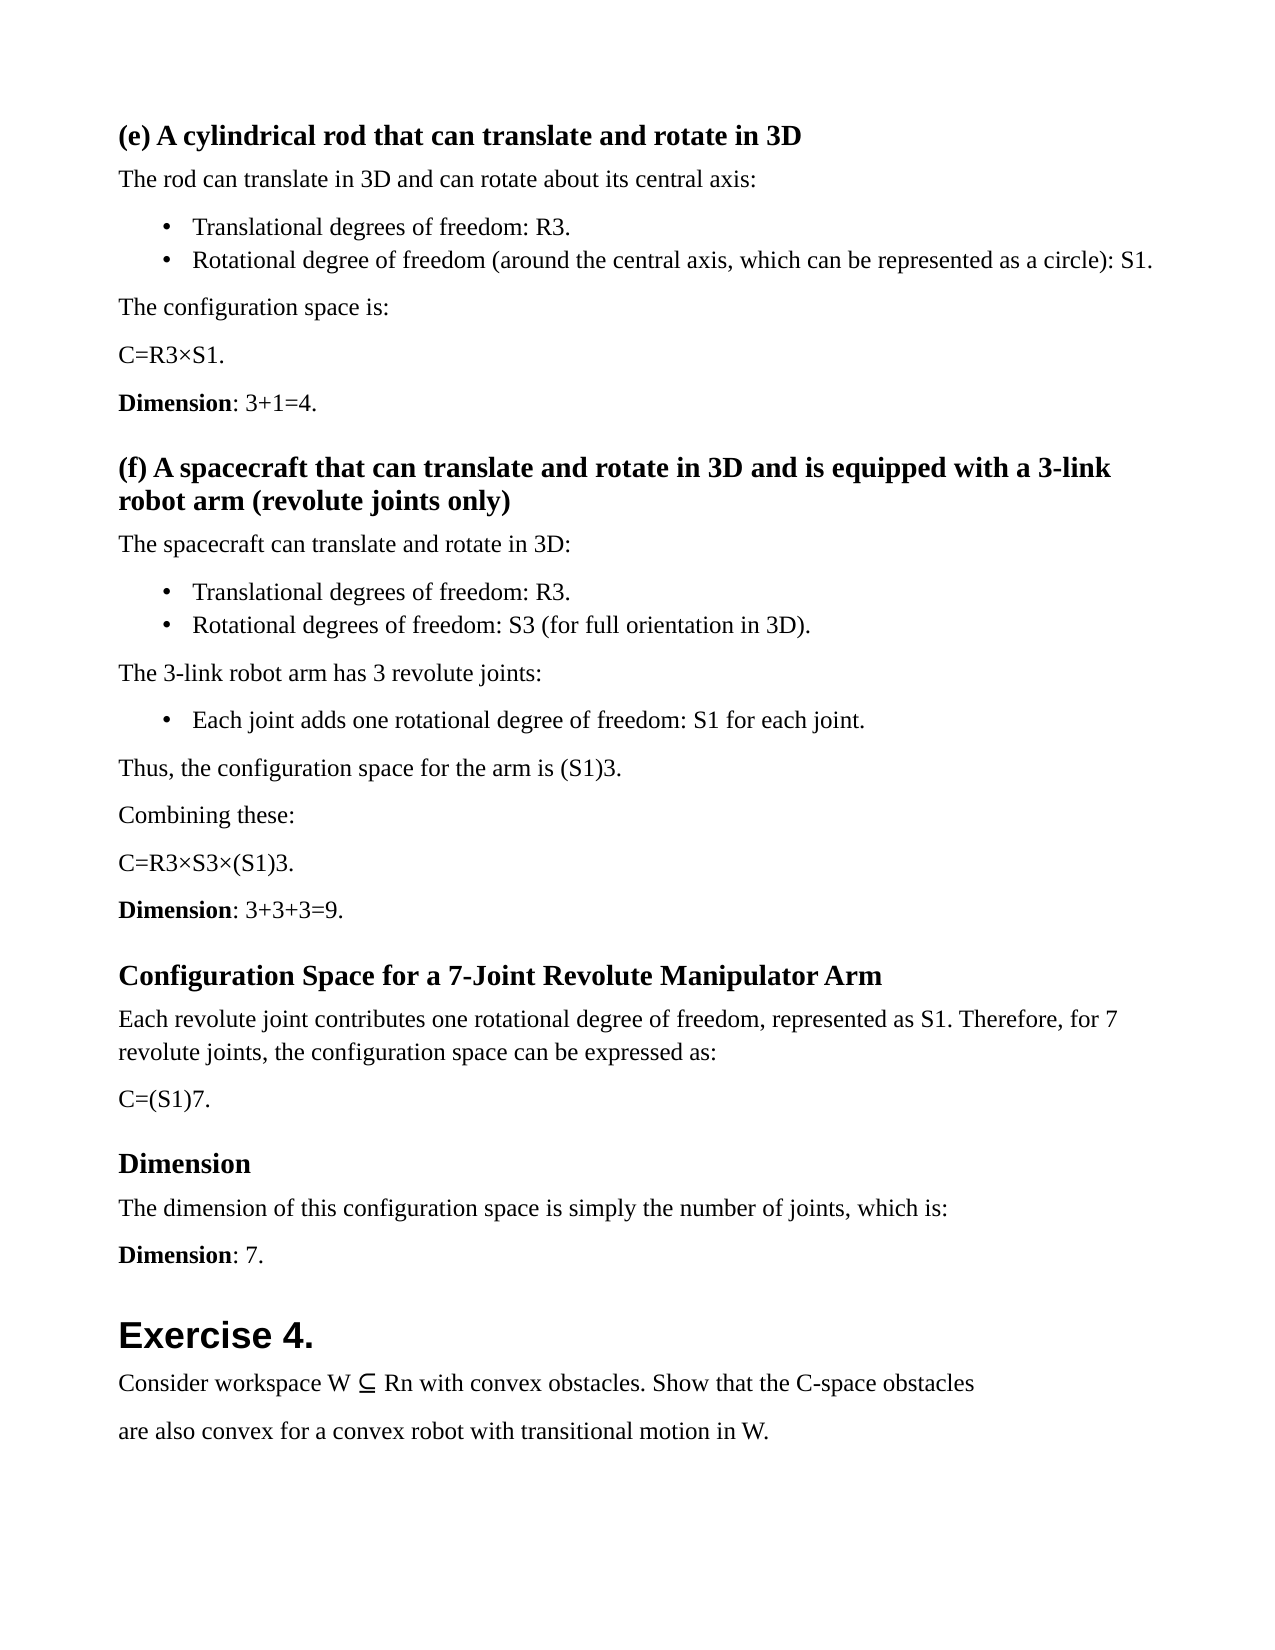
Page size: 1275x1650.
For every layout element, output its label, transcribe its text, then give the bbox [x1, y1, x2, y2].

list Rotational degrees of freedom: S3 (for full orientation in 3D). [162, 610, 1157, 639]
subtitle Dimension [118, 1147, 1157, 1180]
list Rotational degree of freedom (around the central axis, which can be represented as a circle): S1. [162, 245, 1157, 273]
list Translational degrees of freedom: R3. [162, 212, 1157, 241]
subtitle Configuration Space for a 7-Joint Revolute Manipulator Arm [118, 958, 1157, 991]
text The dimension of this configuration space is simply the number of joints, which is: [118, 1193, 1157, 1221]
text The 3-link robot arm has 3 revolute joints: [118, 658, 1157, 686]
subtitle (e) A cylindrical rod that can translate and rotate in 3D [118, 118, 1157, 152]
list Translational degrees of freedom: R3. [162, 577, 1157, 606]
text Combining these: [118, 800, 1157, 829]
text C=R3×S3×(S1)3. [118, 848, 1157, 877]
text C=(S1)7. [118, 1084, 1157, 1113]
subtitle (f) A spacecraft that can translate and rotate in 3D and is equipped with a 3-link robot arm (revolute joints only) [118, 450, 1157, 517]
text The rod can translate in 3D and can rotate about its central axis: [118, 164, 1157, 193]
text Consider workspace W ⊆ Rn with convex obstacles. Show that the C-space obstacles [118, 1368, 1157, 1397]
text C=R3×S1. [118, 340, 1157, 369]
text Dimension: 3+1=4. [118, 388, 1157, 416]
text The configuration space is: [118, 292, 1157, 321]
text The spacecraft can translate and rotate in 3D: [118, 529, 1157, 558]
text are also convex for a convex robot with transitional motion in W. [118, 1416, 1157, 1445]
subtitle Exercise 4. [118, 1313, 1157, 1356]
list Each joint adds one rotational degree of freedom: S1 for each joint. [162, 705, 1157, 734]
text Thus, the configuration space for the arm is (S1)3. [118, 753, 1157, 782]
text Dimension: 3+3+3=9. [118, 896, 1157, 924]
text Each revolute joint contributes one rotational degree of freedom, represented as S1. Therefore, for 7 revolute joints, the configuration space can be expressed as: [118, 1004, 1157, 1066]
text Dimension: 7. [118, 1240, 1157, 1269]
